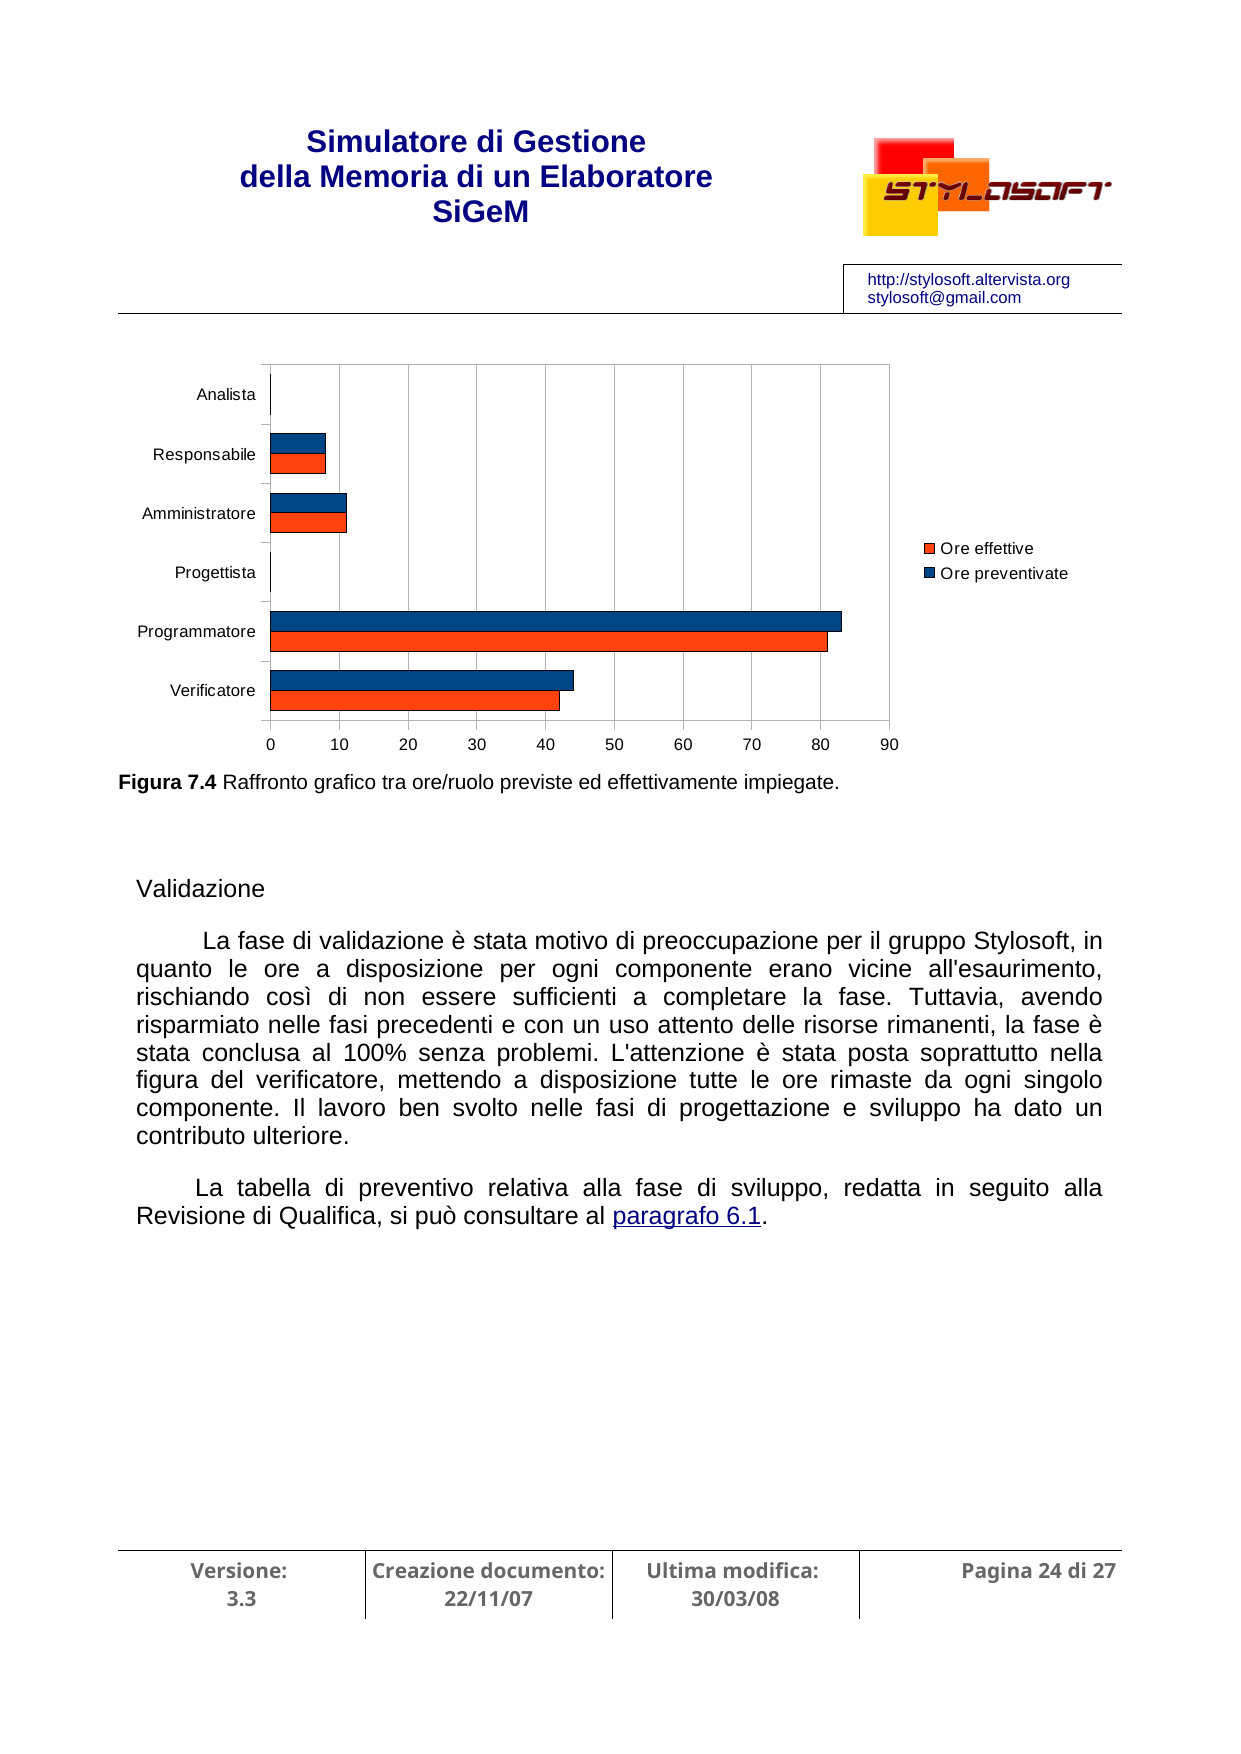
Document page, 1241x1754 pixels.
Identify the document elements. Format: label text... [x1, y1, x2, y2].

text La tabella di preventivo relativa alla fase di sviluppo, redatta in seguito alla Revisione di Qualifica, si può consultare al paragrafo 6.1. [136, 1174, 1104, 1229]
picture [848, 123, 1117, 247]
text La fase di validazione è stata motivo di preoccupazione per il gruppo Stylosoft, in quanto le ore a disposizione per ogni componente erano vicine all'esaurimento, rischiando così di non essere sufficienti a completare la fase. Tuttavia, avendo risparmiato nelle fasi precedenti e con un uso attento delle risorse rimanenti, la fase è stata conclusa al 100% senza problemi. L'attenzione è stata posta soprattutto nella figura del verificatore, mettendo a disposizione tutte le ore rimaste da ogni singolo componente. Il lavoro ben svolto nelle fasi di progettazione e sviluppo ha dato un contributo ulteriore. [136, 927, 1104, 1150]
text Figura 7.4 Raffronto grafico tra ore/ruolo previste ed effettivamente impiegate. [118, 357, 1122, 794]
text Validazione [136, 875, 1104, 903]
